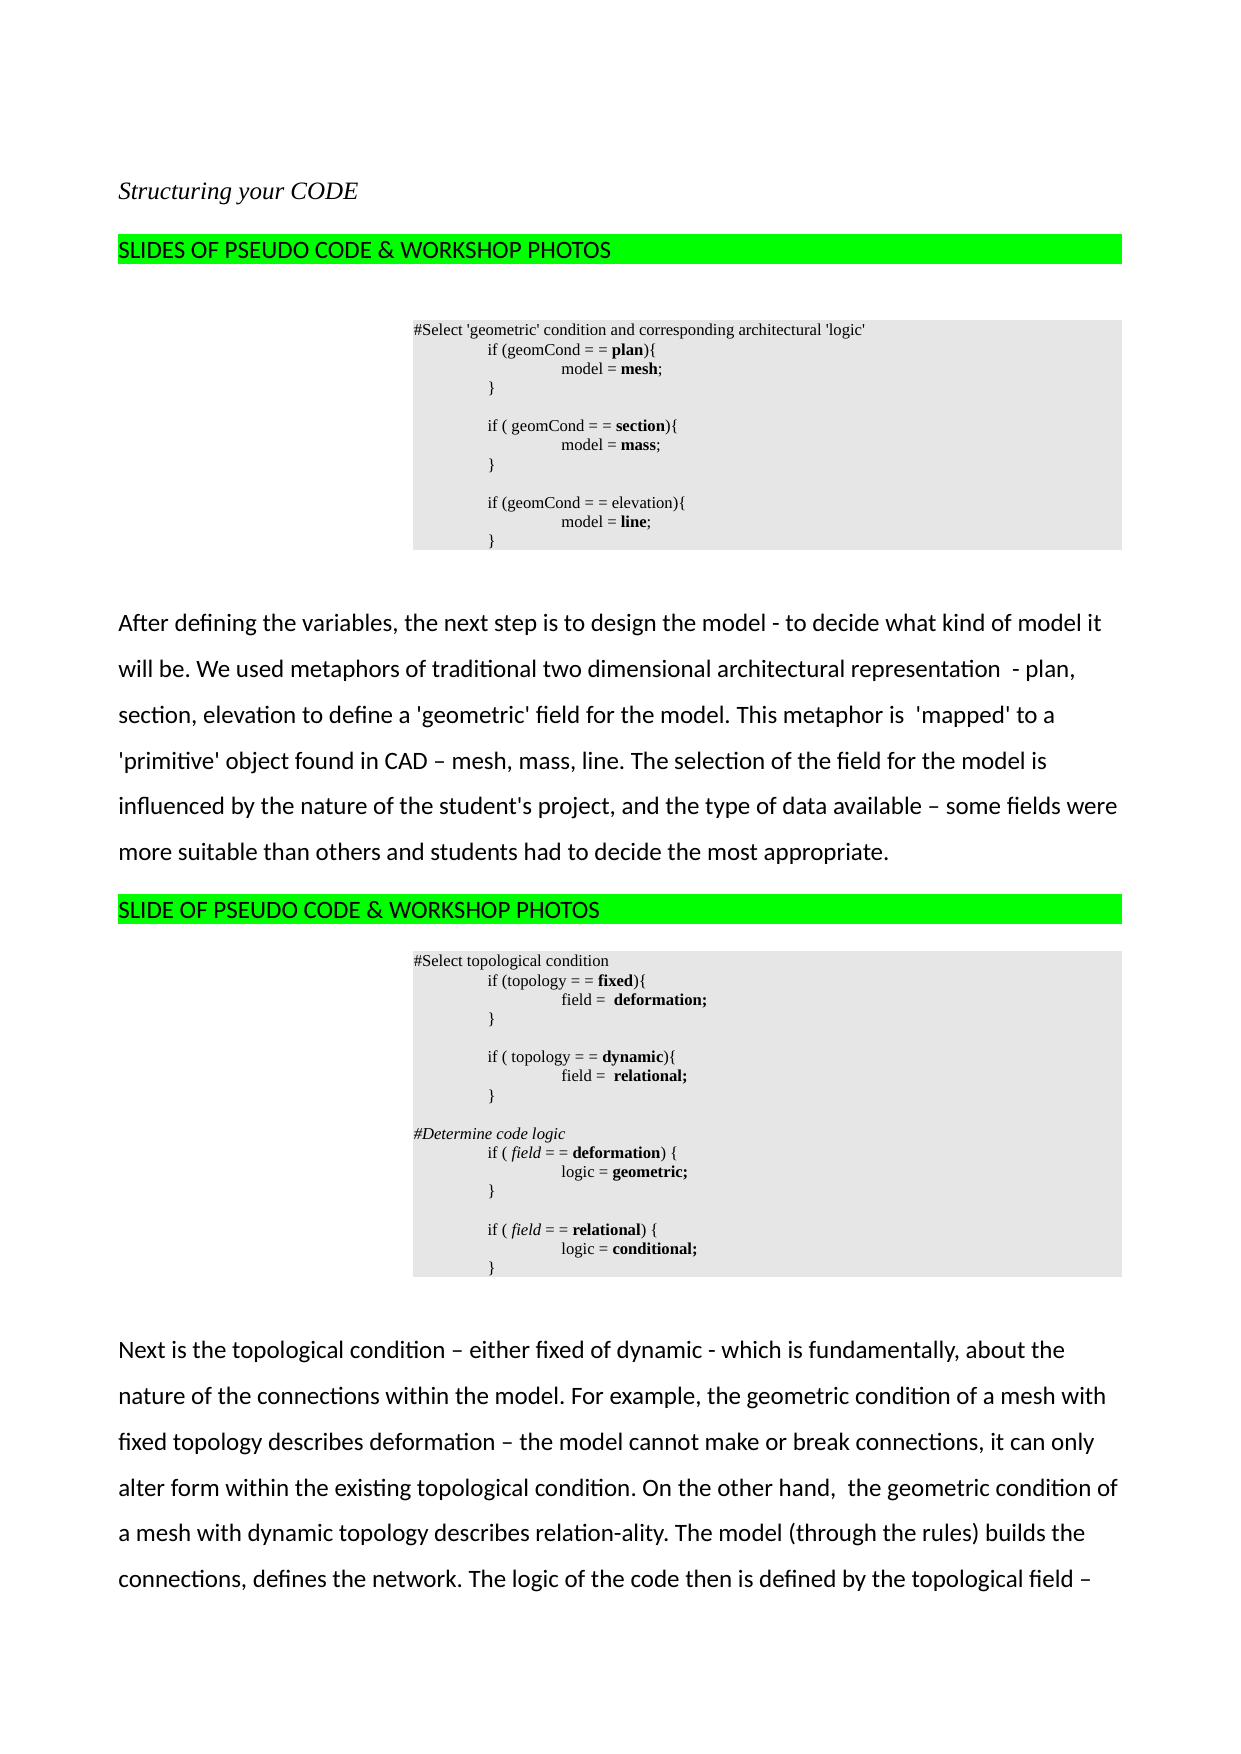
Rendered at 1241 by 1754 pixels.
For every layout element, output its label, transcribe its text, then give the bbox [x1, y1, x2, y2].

text #Determine code logic [413, 1124, 1122, 1143]
text logic = conditional; [413, 1239, 1122, 1258]
text if ( field = = deformation) { [413, 1143, 1122, 1162]
text SLIDE OF PSEUDO CODE & WORKSHOP PHOTOS [118, 894, 1122, 924]
text Next is the topological condition – either fixed of dynamic - which is fundamentally, about the nature of the connections within the model. For example, the geometric condition of a mesh with fixed topology describes deformation – the model cannot make or break connections, it can only alter form within the existing topological condition. On the other hand, the geometric condition of a mesh with dynamic topology describes relation-ality. The model (through the rules) builds the connections, defines the network. The logic of the code then is defined by the topological field – [118, 1334, 1122, 1594]
text model = mesh; [413, 358, 1122, 378]
text After defining the variables, the next step is to design the model - to decide what kind of model it will be. We used metaphors of traditional two dimensional architectural representation - plan, section, elevation to define a 'geometric' field for the model. This metaphor is 'mapped' to a 'primitive' object found in CAD – mesh, mass, line. The selection of the field for the model is influenced by the nature of the student's project, and the type of data available – some fields were more suitable than others and students had to decide the most appropriate. [118, 608, 1122, 867]
text field = deformation; [413, 989, 1122, 1009]
text field = relational; [413, 1066, 1122, 1085]
text if (geomCond = = elevation){ [413, 493, 1122, 512]
text } [413, 1085, 1122, 1104]
text } [413, 378, 1122, 397]
text if ( geomCond = = section){ [413, 416, 1122, 435]
text if ( field = = relational) { [413, 1219, 1122, 1239]
text } [413, 454, 1122, 473]
text model = line; [413, 512, 1122, 531]
text SLIDES OF PSEUDO CODE & WORKSHOP PHOTOS [118, 234, 1122, 264]
text } [413, 1258, 1122, 1277]
text Structuring your CODE [118, 176, 1120, 205]
text if ( topology = = dynamic){ [413, 1047, 1122, 1066]
text if (topology = = fixed){ [413, 970, 1122, 989]
text model = mass; [413, 435, 1122, 454]
text #Select 'geometric' condition and corresponding architectural 'logic' [413, 320, 1122, 339]
text logic = geometric; [413, 1162, 1122, 1181]
text } [413, 1009, 1122, 1028]
text #Select topological condition [413, 951, 1122, 970]
text if (geomCond = = plan){ [413, 339, 1122, 358]
text } [413, 531, 1122, 550]
text } [413, 1181, 1122, 1200]
